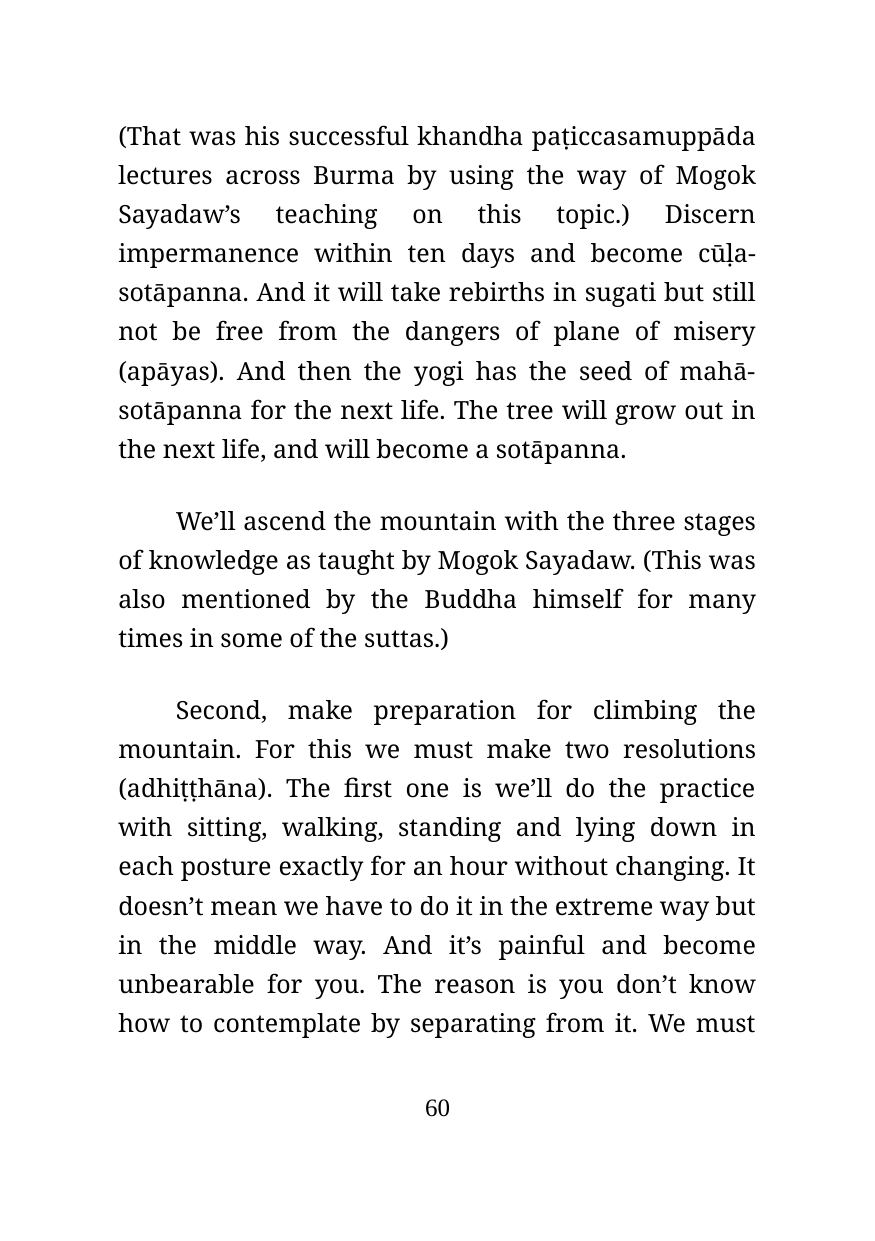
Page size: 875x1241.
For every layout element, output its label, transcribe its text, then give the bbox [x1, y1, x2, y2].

text (That was his successful khandha paṭiccasamuppāda lectures across Burma by using the way of Mogok Sayadaw’s teaching on this topic.) Discern impermanence within ten days and become cūḷa-sotāpanna. And it will take rebirths in sugati but still not be free from the dangers of plane of misery (apāyas). And then the yogi has the seed of mahā-sotāpanna for the next life. The tree will grow out in the next life, and will become a sotāpanna. [118, 118, 756, 466]
text Second, make preparation for climbing the mountain. For this we must make two resolutions (adhiṭṭhāna). The first one is we’ll do the practice with sitting, walking, standing and lying down in each posture exactly for an hour without changing. It doesn’t mean we have to do it in the extreme way but in the middle way. And it’s painful and become unbearable for you. The reason is you don’t know how to contemplate by separating from it. We must [118, 692, 756, 1040]
text We’ll ascend the mountain with the three stages of knowledge as taught by Mogok Sayadaw. (This was also mentioned by the Buddha himself for many times in some of the suttas.) [118, 503, 756, 655]
